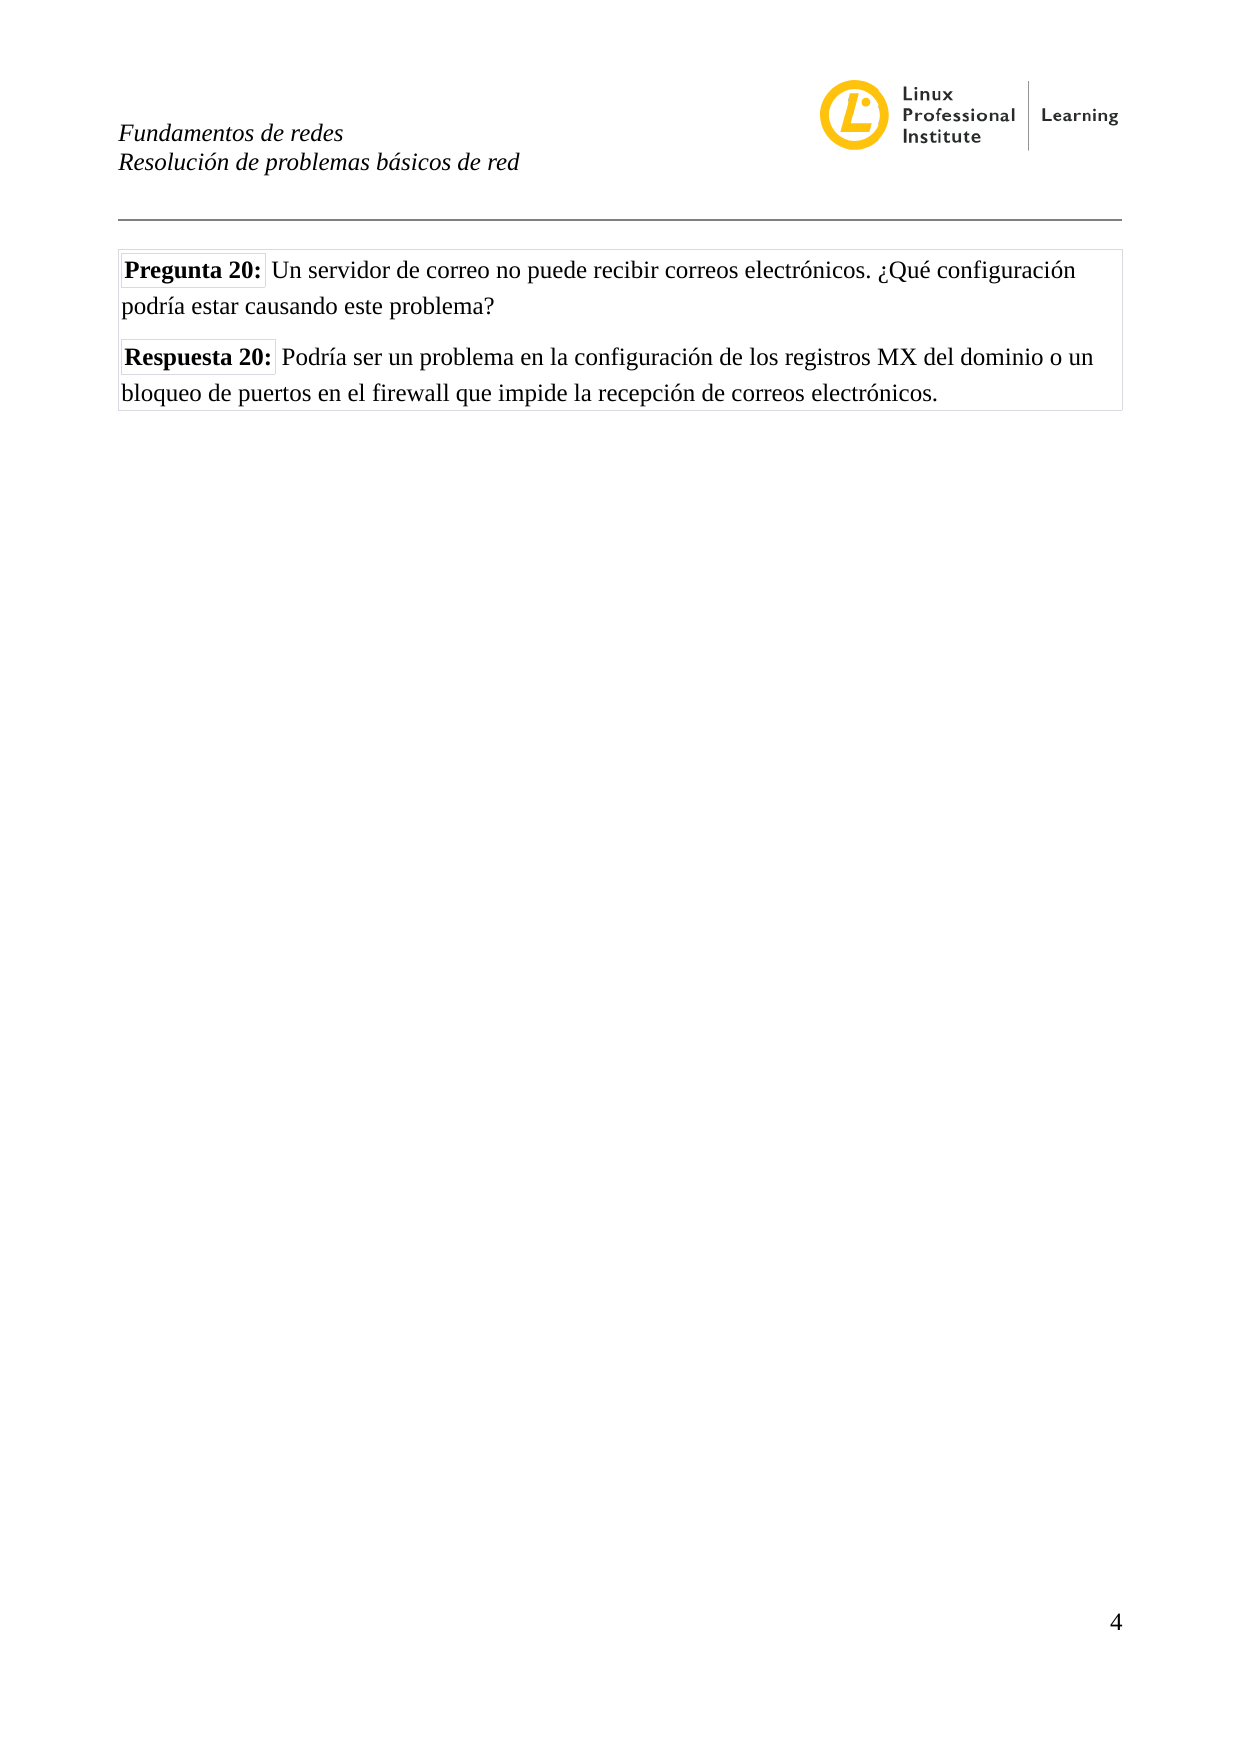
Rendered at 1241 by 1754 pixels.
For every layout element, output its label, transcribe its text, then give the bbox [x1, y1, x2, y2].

text Pregunta 20: Un servidor de correo no puede recibir correos electrónicos. ¿Qué configuración podría estar causando este problema? [119, 250, 1122, 320]
picture [819, 79, 1119, 151]
text Respuesta 20: Podría ser un problema en la configuración de los registros MX del dominio o un bloqueo de puertos en el firewall que impide la recepción de correos electrónicos. [119, 336, 1122, 410]
